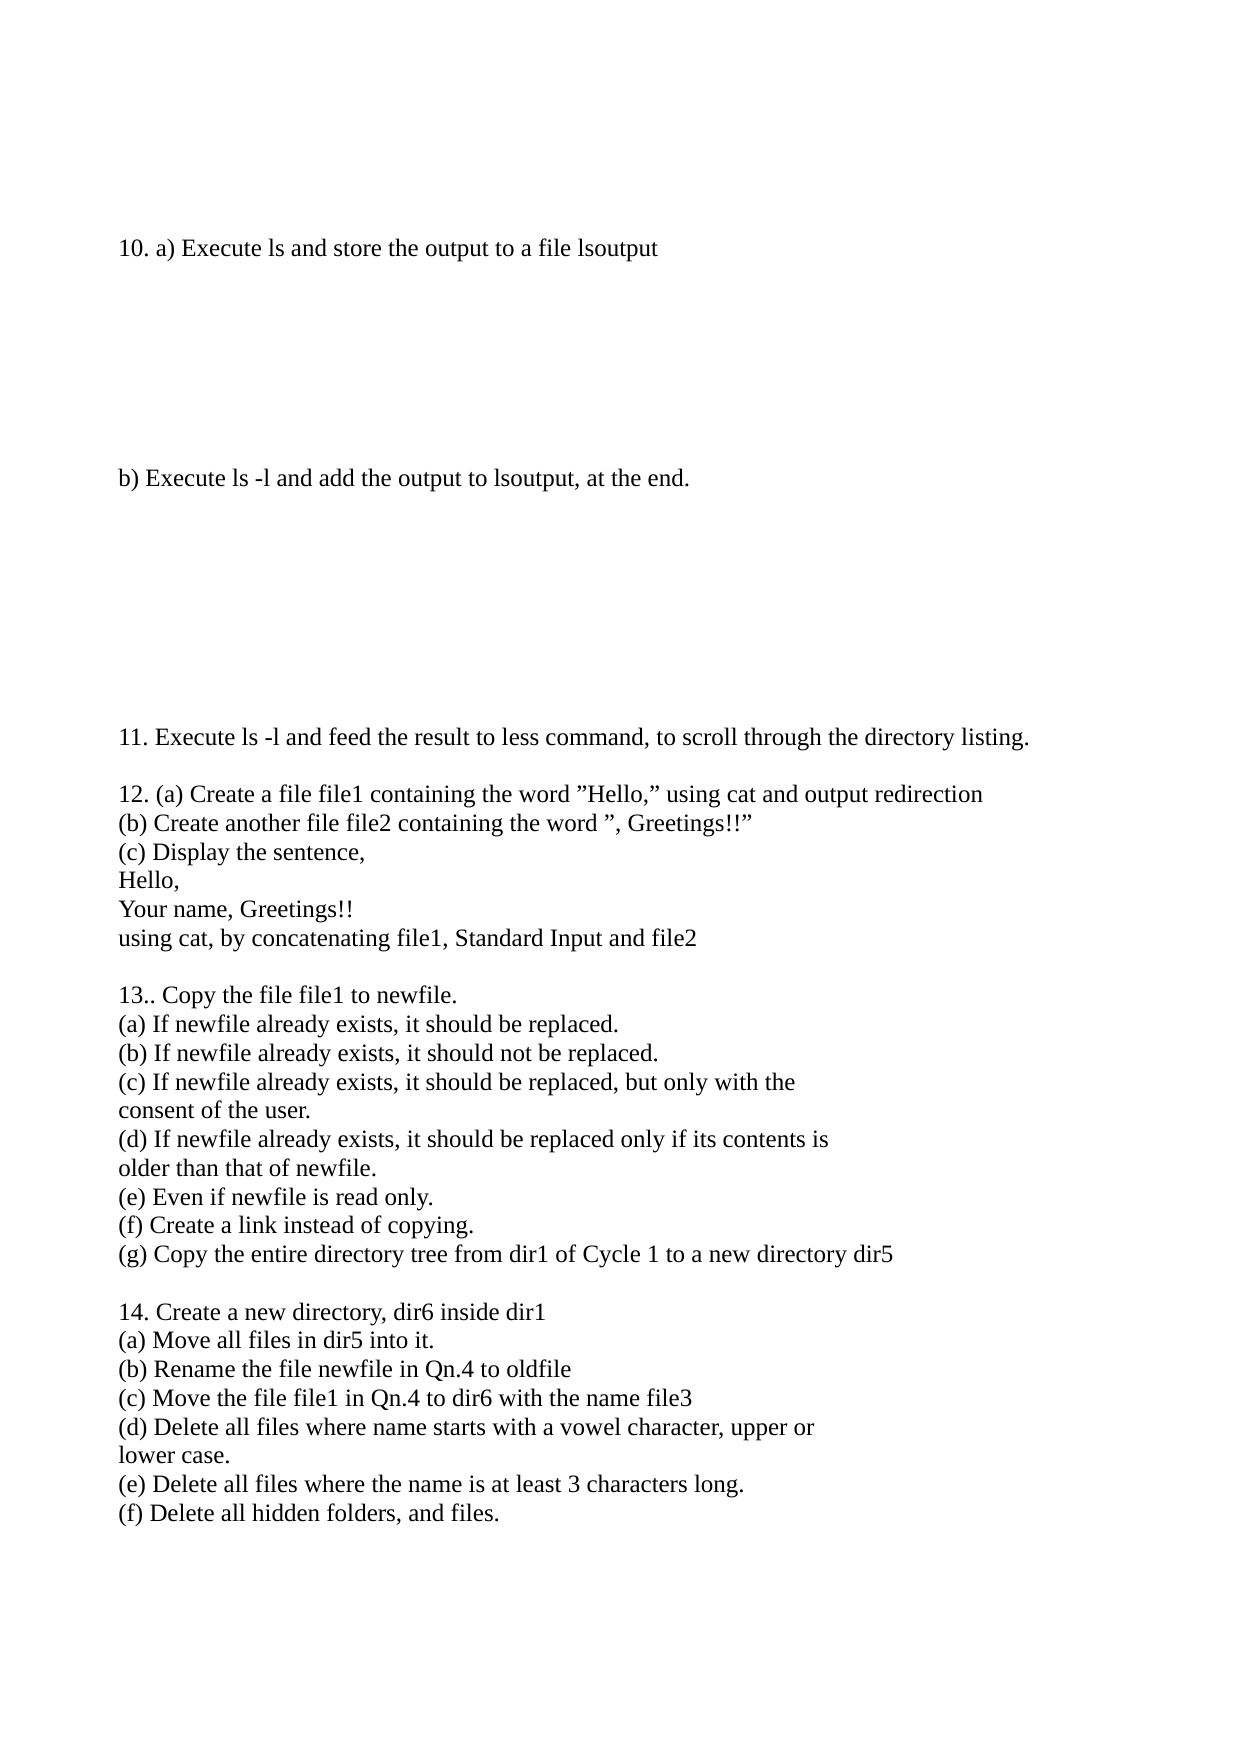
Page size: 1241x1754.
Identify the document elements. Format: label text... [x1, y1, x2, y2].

text (g) Copy the entire directory tree from dir1 of Cycle 1 to a new directory dir5 [118, 1239, 1122, 1268]
text Your name, Greetings!! [118, 894, 1122, 923]
text (c) If newfile already exists, it should be replaced, but only with the [118, 1067, 1122, 1096]
text consent of the user. [118, 1096, 1122, 1124]
text (d) If newfile already exists, it should be replaced only if its contents is [118, 1124, 1122, 1153]
text (e) Even if newfile is read only. [118, 1182, 1122, 1211]
text Hello, [118, 866, 1122, 894]
text (c) Display the sentence, [118, 837, 1122, 866]
text (a) Move all files in dir5 into it. [118, 1326, 1122, 1354]
text (b) If newfile already exists, it should not be replaced. [118, 1038, 1122, 1067]
text 12. (a) Create a file file1 containing the word ”Hello,” using cat and output redirection [118, 779, 1122, 808]
text older than that of newfile. [118, 1153, 1122, 1182]
text using cat, by concatenating file1, Standard Input and file2 [118, 923, 1122, 952]
text 14. Create a new directory, dir6 inside dir1 [118, 1297, 1122, 1326]
text lower case. [118, 1441, 1122, 1469]
text (d) Delete all files where name starts with a vowel character, upper or [118, 1412, 1122, 1441]
text (a) If newfile already exists, it should be replaced. [118, 1009, 1122, 1038]
text (e) Delete all files where the name is at least 3 characters long. [118, 1469, 1122, 1498]
text 11. Execute ls -l and feed the result to less command, to scroll through the directory listing. [118, 722, 1122, 751]
text 13.. Copy the file file1 to newfile. [118, 981, 1122, 1009]
text 10. a) Execute ls and store the output to a file lsoutput [118, 233, 1122, 262]
text b) Execute ls -l and add the output to lsoutput, at the end. [118, 463, 1122, 492]
text (f) Delete all hidden folders, and files. [118, 1498, 1122, 1527]
text (b) Create another file file2 containing the word ”, Greetings!!” [118, 808, 1122, 837]
text (f) Create a link instead of copying. [118, 1211, 1122, 1239]
text (b) Rename the file newfile in Qn.4 to oldfile [118, 1354, 1122, 1383]
text (c) Move the file file1 in Qn.4 to dir6 with the name file3 [118, 1383, 1122, 1412]
